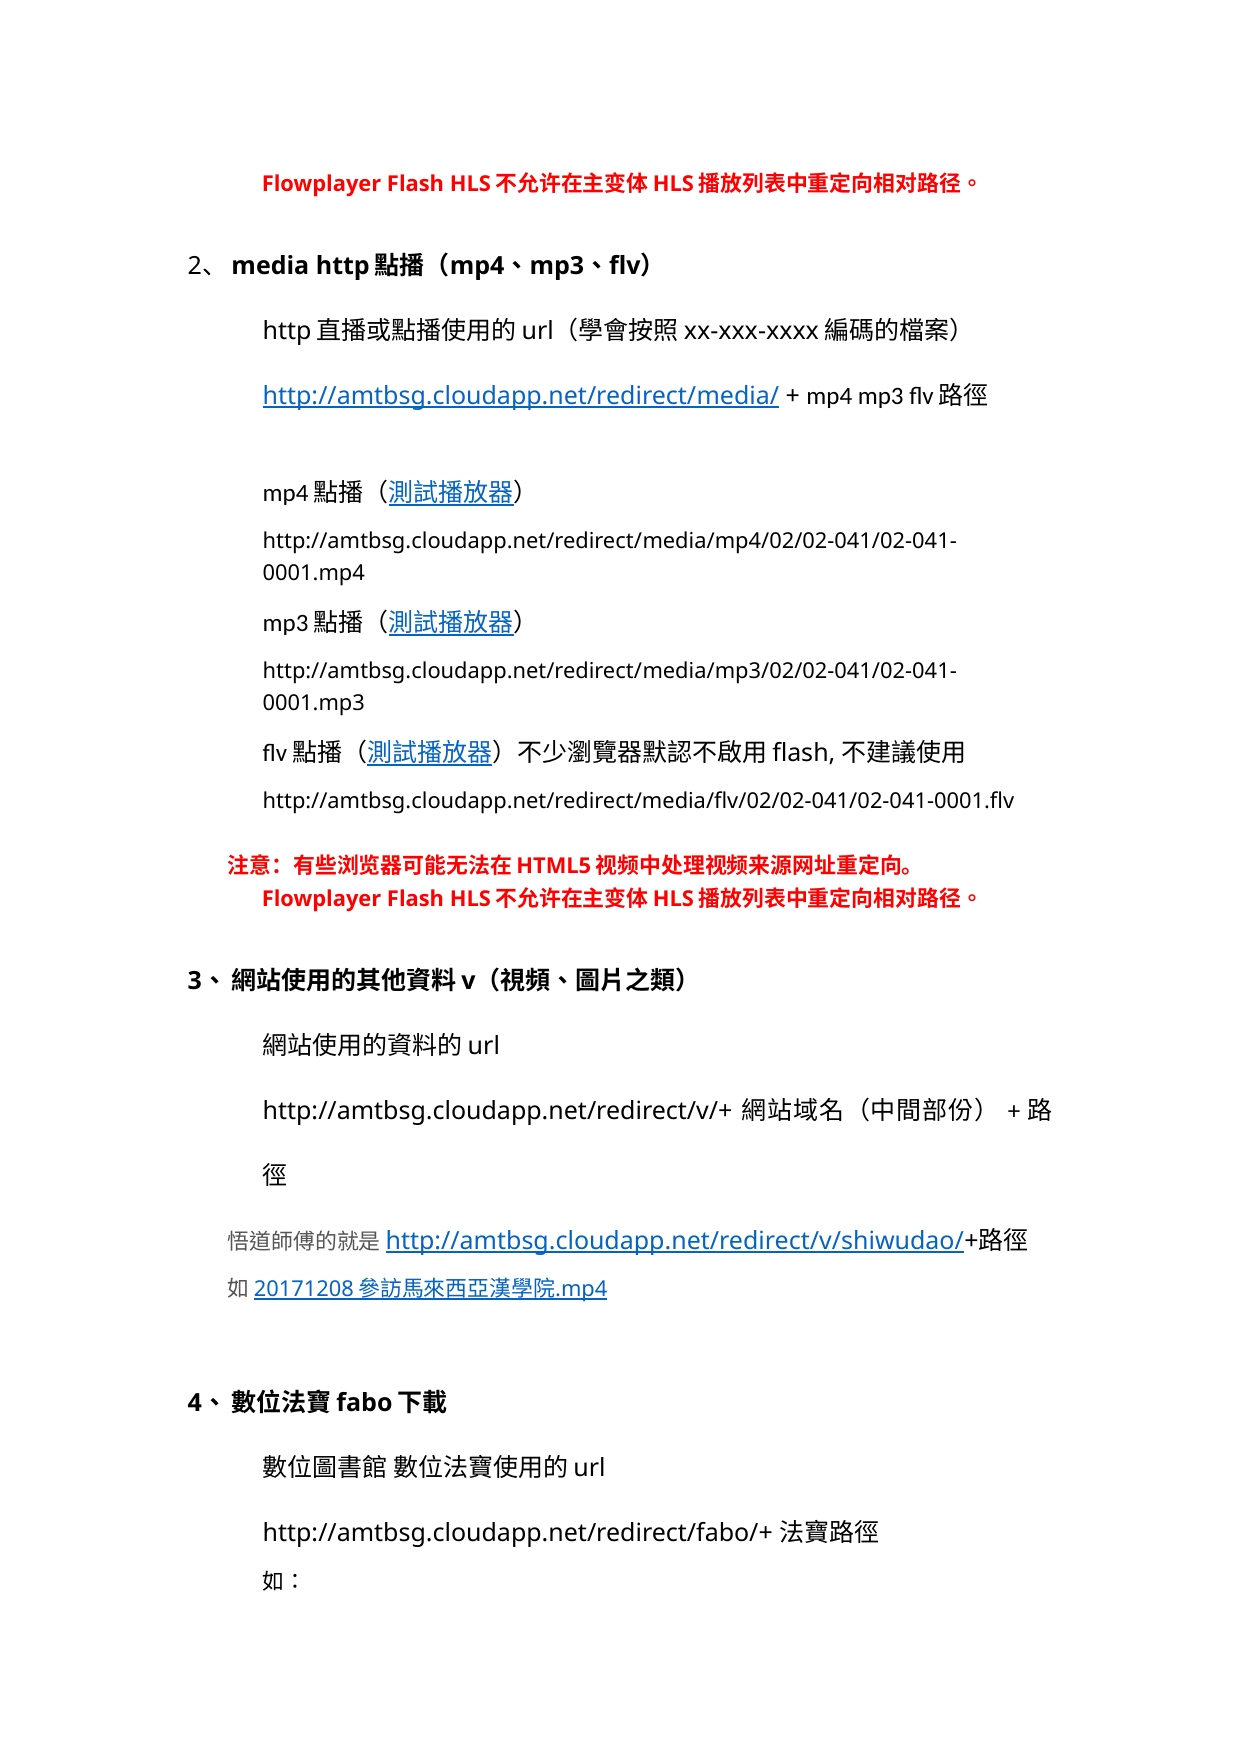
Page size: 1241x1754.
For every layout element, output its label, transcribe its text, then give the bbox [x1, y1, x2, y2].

list mp3點播（測試播放器） http://amtbsg.cloudapp.net/redirect/media/mp3/02/02-041/02-041-0001.mp3 [262, 584, 1053, 714]
list 網站使用的其他資料v（視頻、圖片之類） [187, 942, 1053, 1007]
text 如20171208參訪馬來西亞漢學院.mp4 [187, 1267, 1053, 1299]
list 如： [262, 1559, 1053, 1592]
list http://amtbsg.cloudapp.net/redirect/fabo/+ 法寶路徑 [262, 1494, 1053, 1559]
text 悟道師傅的就是 http://amtbsg.cloudapp.net/redirect/v/shiwudao/+路徑 [187, 1202, 1053, 1267]
list media http點播（mp4、mp3、flv） [187, 227, 1053, 292]
text 注意：有些浏览器可能无法在HTML5视频中处理视频来源网址重定向。 [187, 812, 1053, 877]
list http://amtbsg.cloudapp.net/redirect/media/ + mp4 mp3 flv路徑 [262, 357, 1053, 422]
list 數位法寶fabo下載 [187, 1364, 1053, 1429]
list http://amtbsg.cloudapp.net/redirect/v/+ 網站域名（中間部份） + 路徑 [262, 1072, 1053, 1202]
list mp4點播（測試播放器） http://amtbsg.cloudapp.net/redirect/media/mp4/02/02-041/02-041-0001.mp4 [262, 454, 1053, 584]
text Flowplayer Flash HLS不允许在主变体HLS播放列表中重定向相对路径。 [187, 877, 1053, 909]
list http直播或點播使用的url（學會按照xx-xxx-xxxx編碼的檔案） [262, 292, 1053, 357]
list 數位圖書館 數位法寶使用的url [262, 1429, 1053, 1494]
text Flowplayer Flash HLS不允许在主变体HLS播放列表中重定向相对路径。 [187, 162, 1053, 194]
list 網站使用的資料的url [262, 1007, 1053, 1072]
list flv點播（測試播放器）不少瀏覽器默認不啟用flash, 不建議使用 http://amtbsg.cloudapp.net/redirect/media/flv/02/02-041/02-041-0001.flv [262, 714, 1053, 812]
